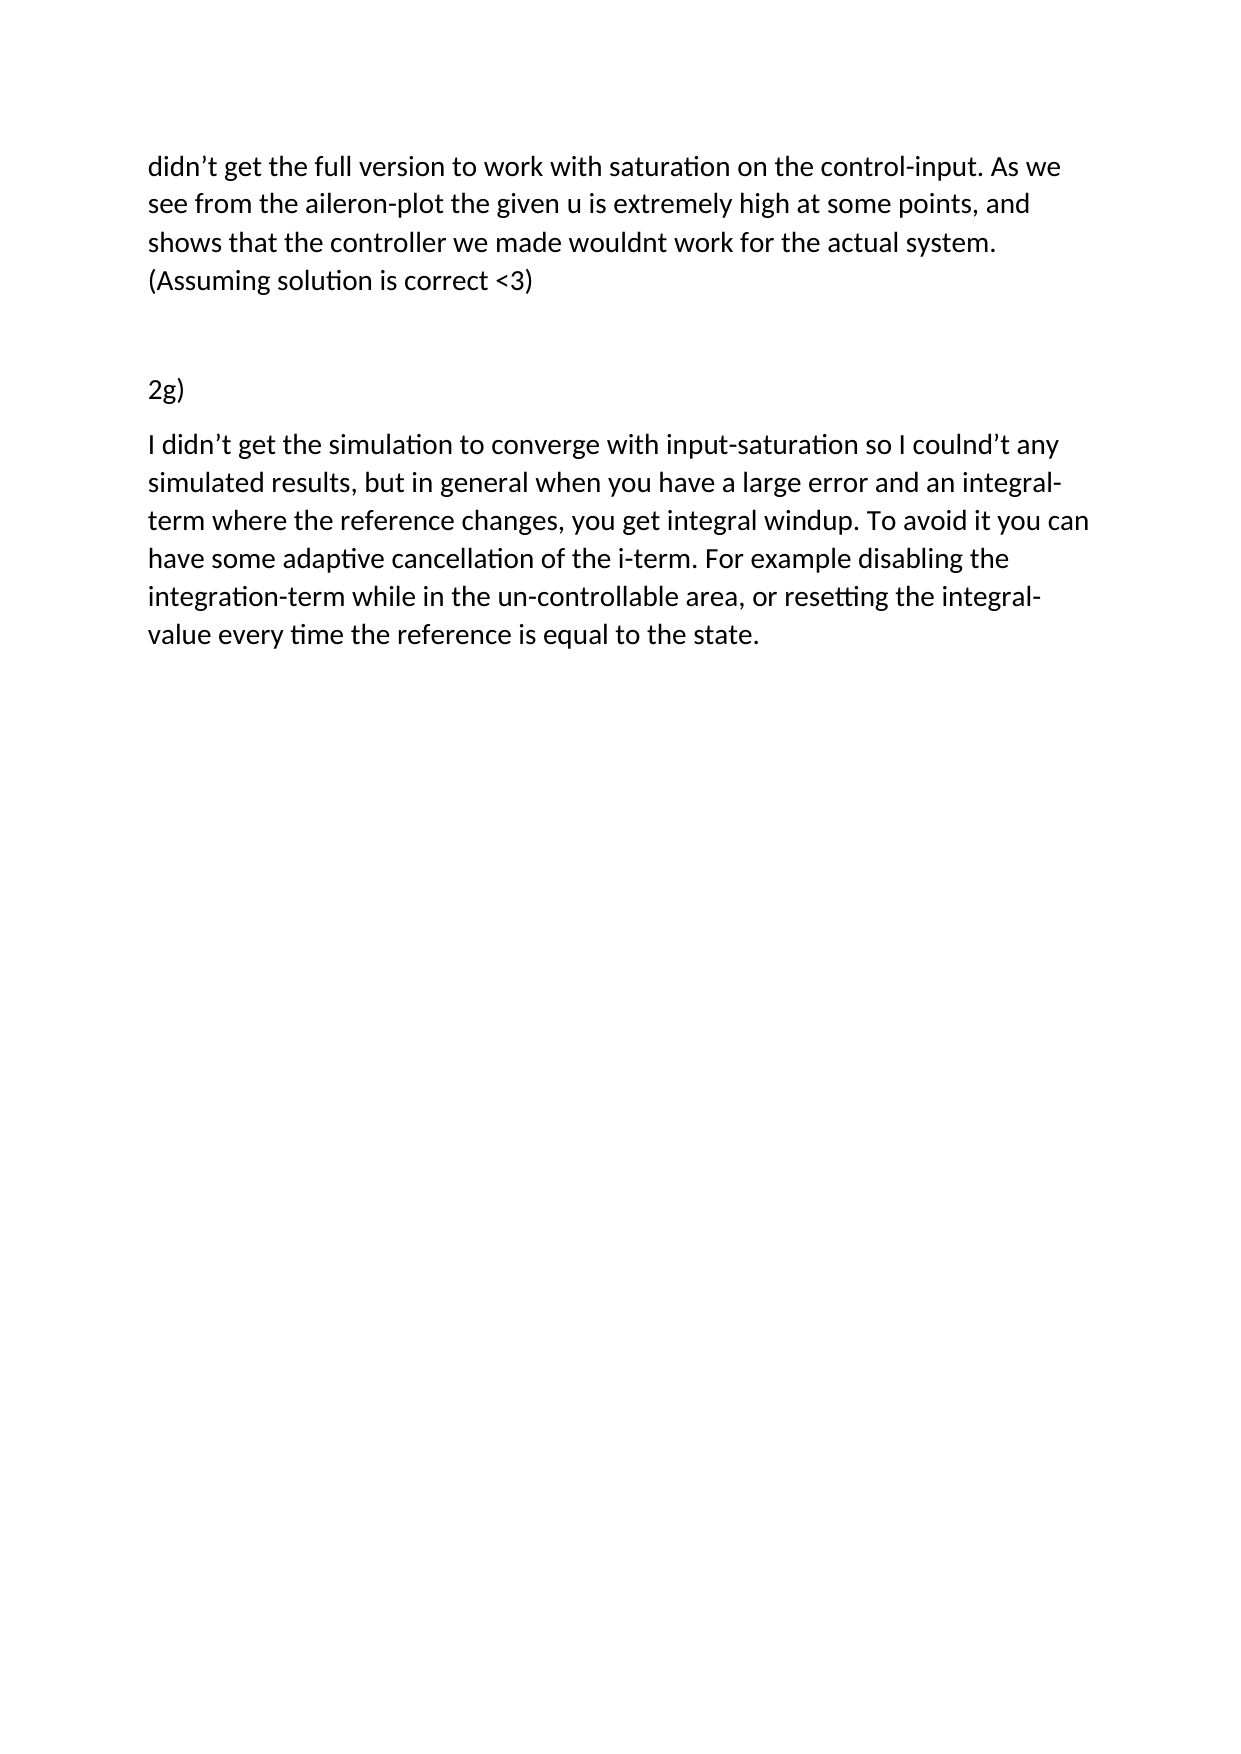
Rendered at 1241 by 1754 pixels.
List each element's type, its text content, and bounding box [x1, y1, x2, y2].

text didn’t get the full version to work with saturation on the control-input. As we see from the aileron-plot the given u is extremely high at some points, and shows that the controller we made wouldnt work for the actual system. (Assuming solution is correct <3) [148, 148, 1093, 297]
text I didn’t get the simulation to converge with input-saturation so I coulnd’t any simulated results, but in general when you have a large error and an integral-term where the reference changes, you get integral windup. To avoid it you can have some adaptive cancellation of the i-term. For example disabling the integration-term while in the un-controllable area, or resetting the integral-value every time the reference is equal to the state. [148, 426, 1093, 651]
text 2g) [148, 371, 1093, 407]
